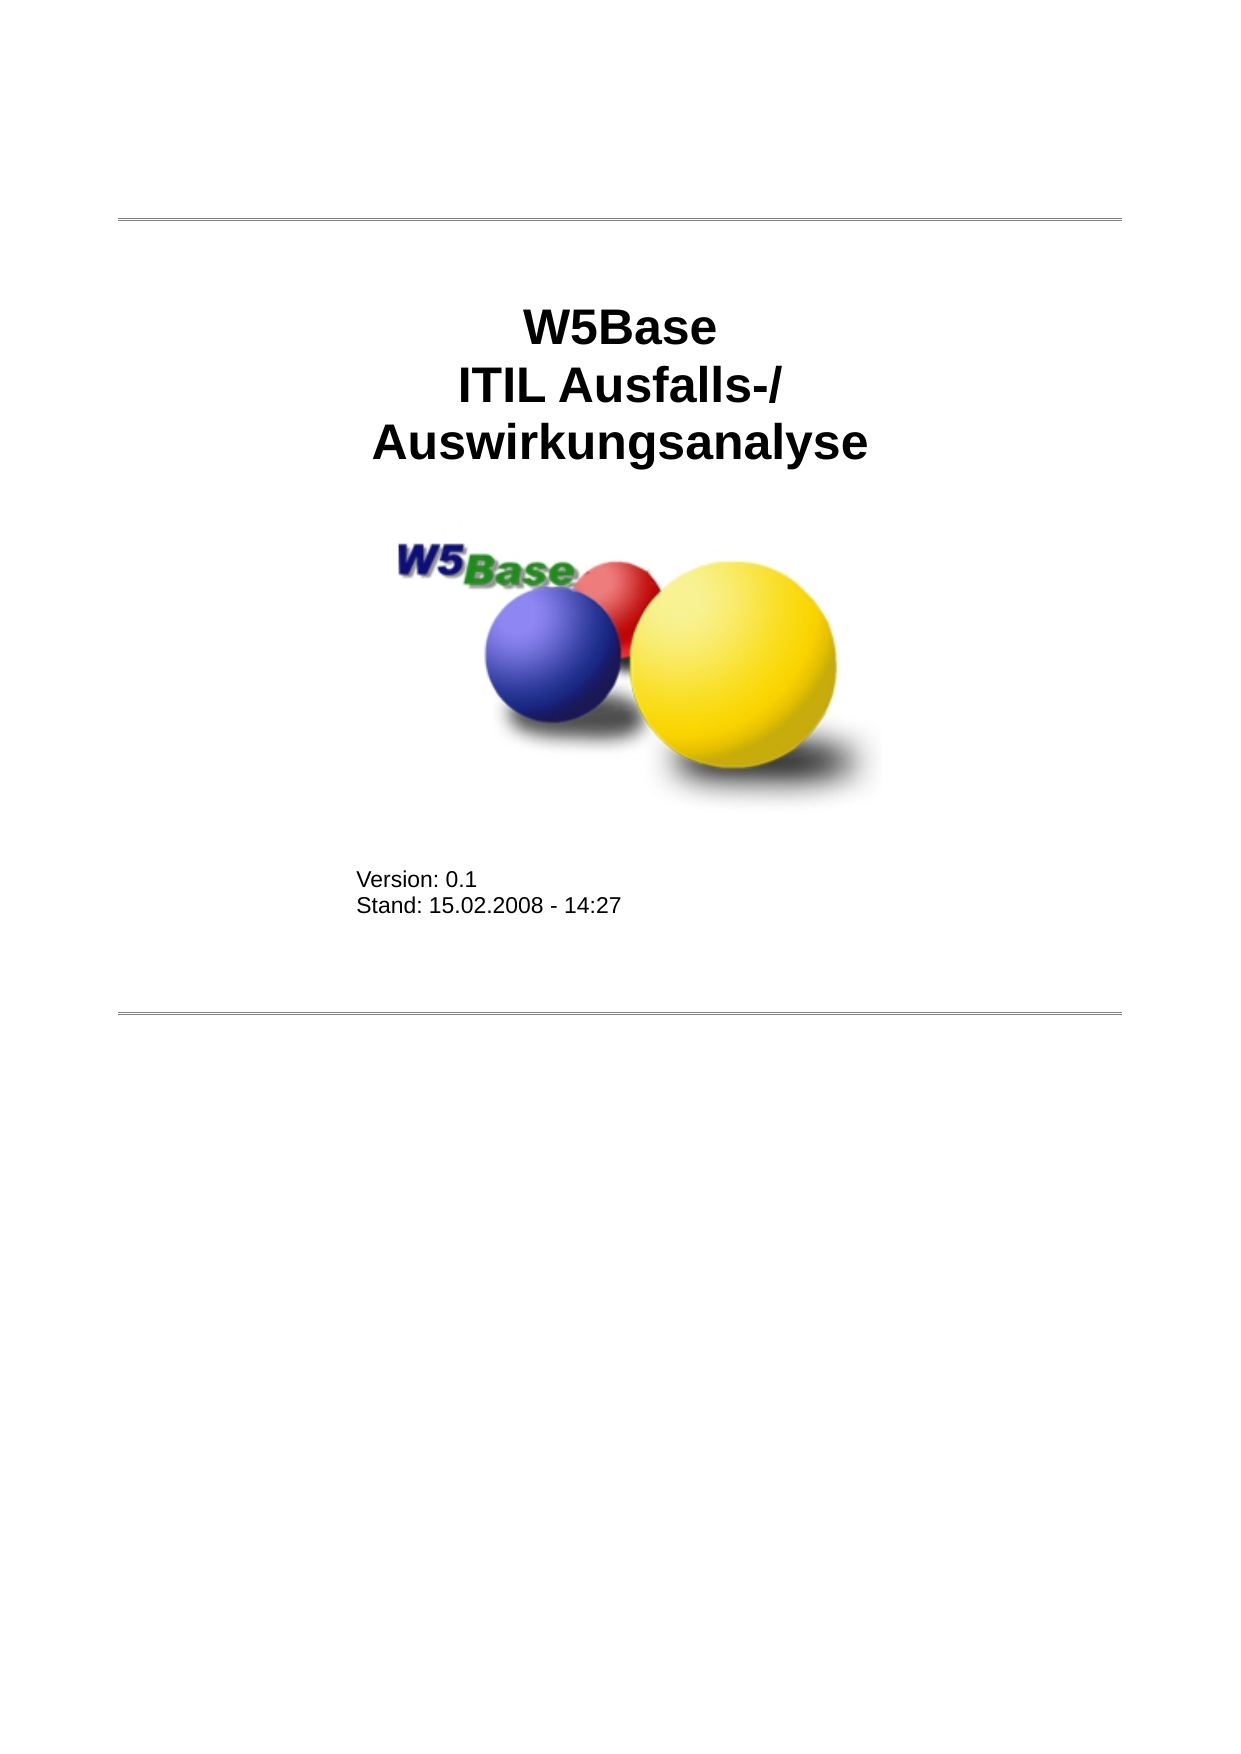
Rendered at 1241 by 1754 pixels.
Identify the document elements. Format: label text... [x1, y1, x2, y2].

table_header Version: 0.1 Stand: 15.02.2008 - 14:27 [356, 866, 884, 919]
picture [356, 470, 884, 866]
text W5Base ITIL Ausfalls-/ Auswirkungsanalyse [118, 298, 1122, 470]
